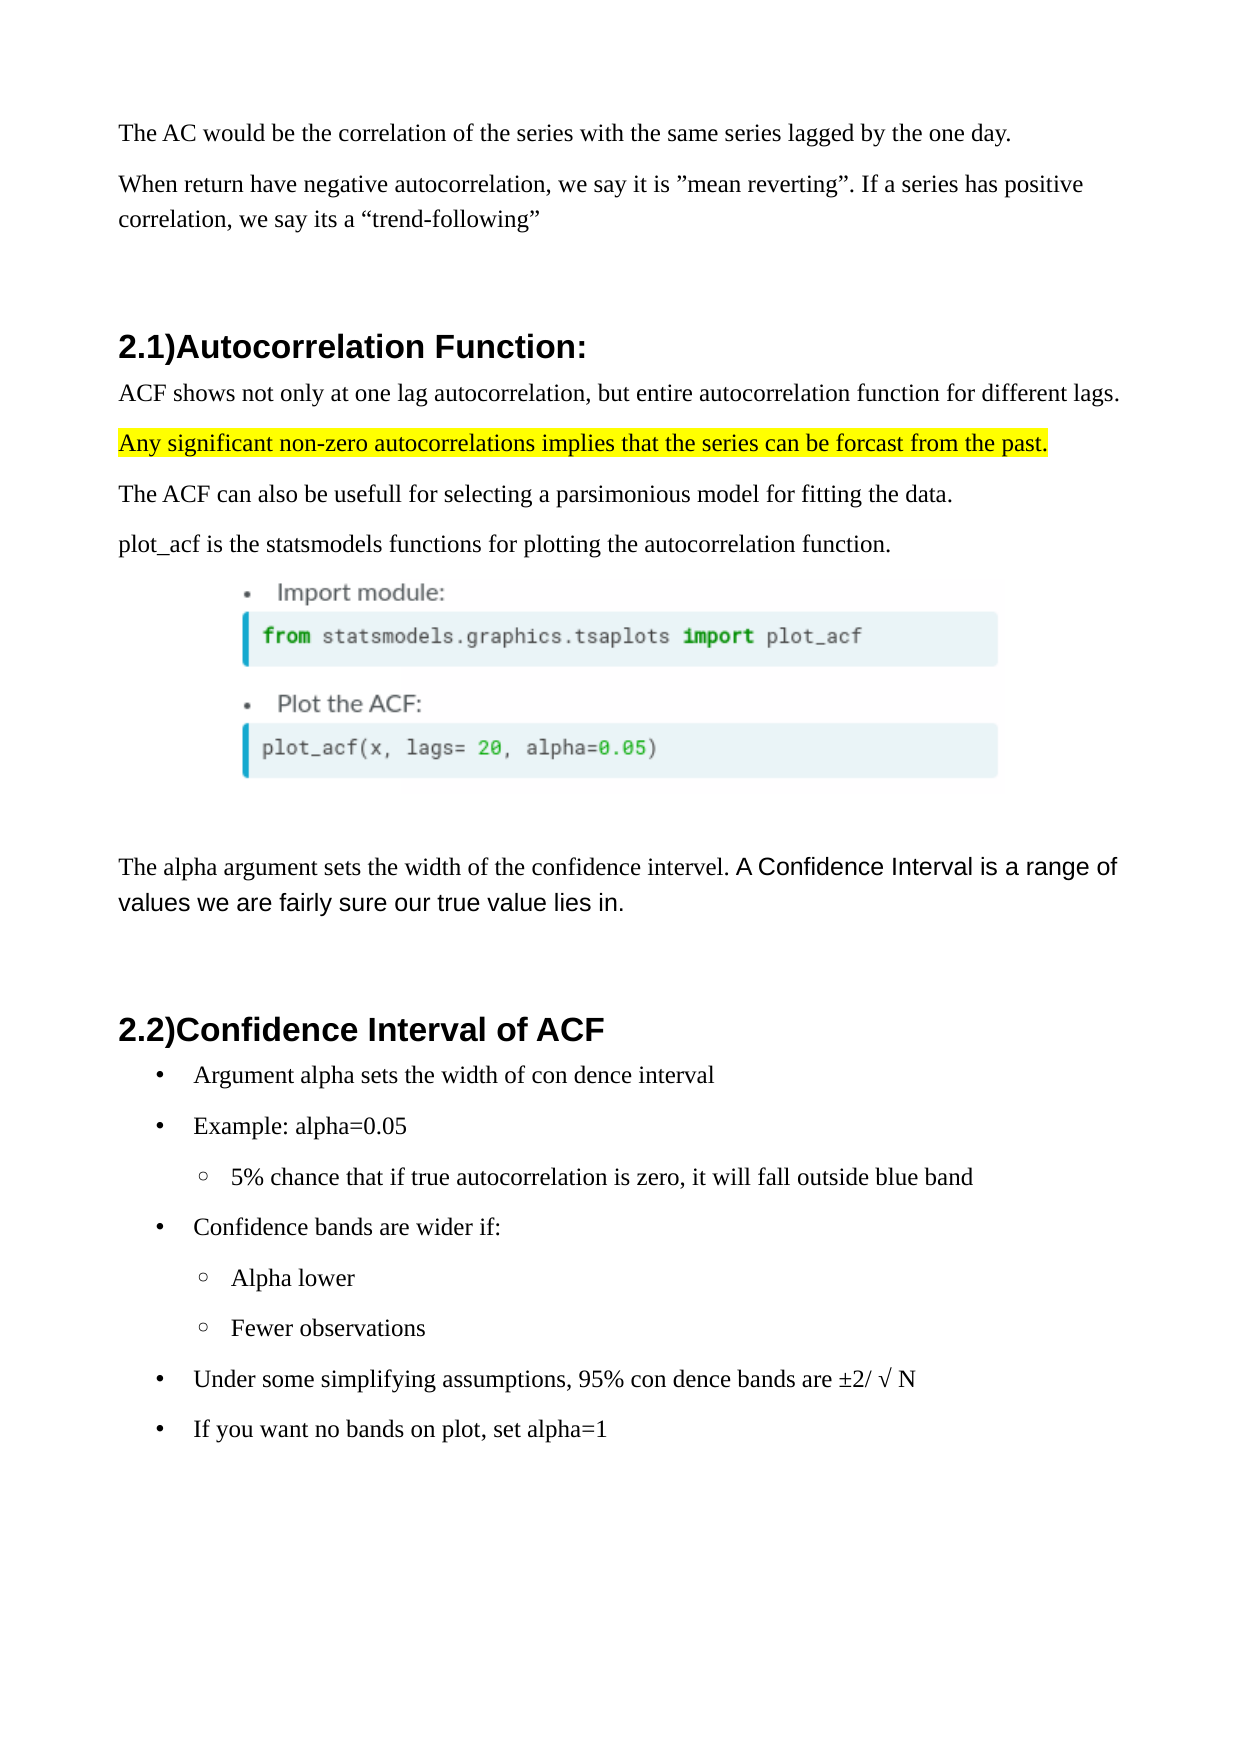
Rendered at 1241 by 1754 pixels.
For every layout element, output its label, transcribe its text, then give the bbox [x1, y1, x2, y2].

text The alpha argument sets the width of the confidence intervel. A Confidence Interval is a range of values we are fairly sure our true value lies in. [118, 851, 1122, 916]
list Confidence bands are wider if: [156, 1212, 1122, 1241]
list 5% chance that if true autocorrelation is zero, it will fall outside blue band [193, 1162, 1122, 1190]
subtitle 2.1)Autocorrelation Function: [118, 326, 1122, 365]
text ACF shows not only at one lag autocorrelation, but entire autocorrelation function for different lags. [118, 378, 1122, 406]
list Fewer observations [193, 1313, 1122, 1342]
list Argument alpha sets the width of con dence interval [156, 1061, 1122, 1089]
list If you want no bands on plot, set alpha=1 [156, 1414, 1122, 1443]
subtitle 2.2)Confidence Interval of ACF [118, 1009, 1122, 1048]
text The AC would be the correlation of the series with the same series lagged by the one day. [118, 118, 1122, 147]
text Any significant non-zero autocorrelations implies that the series can be forcast from the past. [118, 428, 1122, 457]
list Example: alpha=0.05 [156, 1111, 1122, 1140]
picture [235, 579, 1006, 794]
list Alpha lower [193, 1263, 1122, 1291]
list Under some simplifying assumptions, 95% con dence bands are ±2/ √ N [156, 1364, 1122, 1392]
text plot_acf is the statsmodels functions for plotting the autocorrelation function. [118, 529, 1122, 558]
text The ACF can also be usefull for selecting a parsimonious model for fitting the data. [118, 479, 1122, 507]
text When return have negative autocorrelation, we say it is ”mean reverting”. If a series has positive correlation, we say its a “trend-following” [118, 169, 1122, 233]
